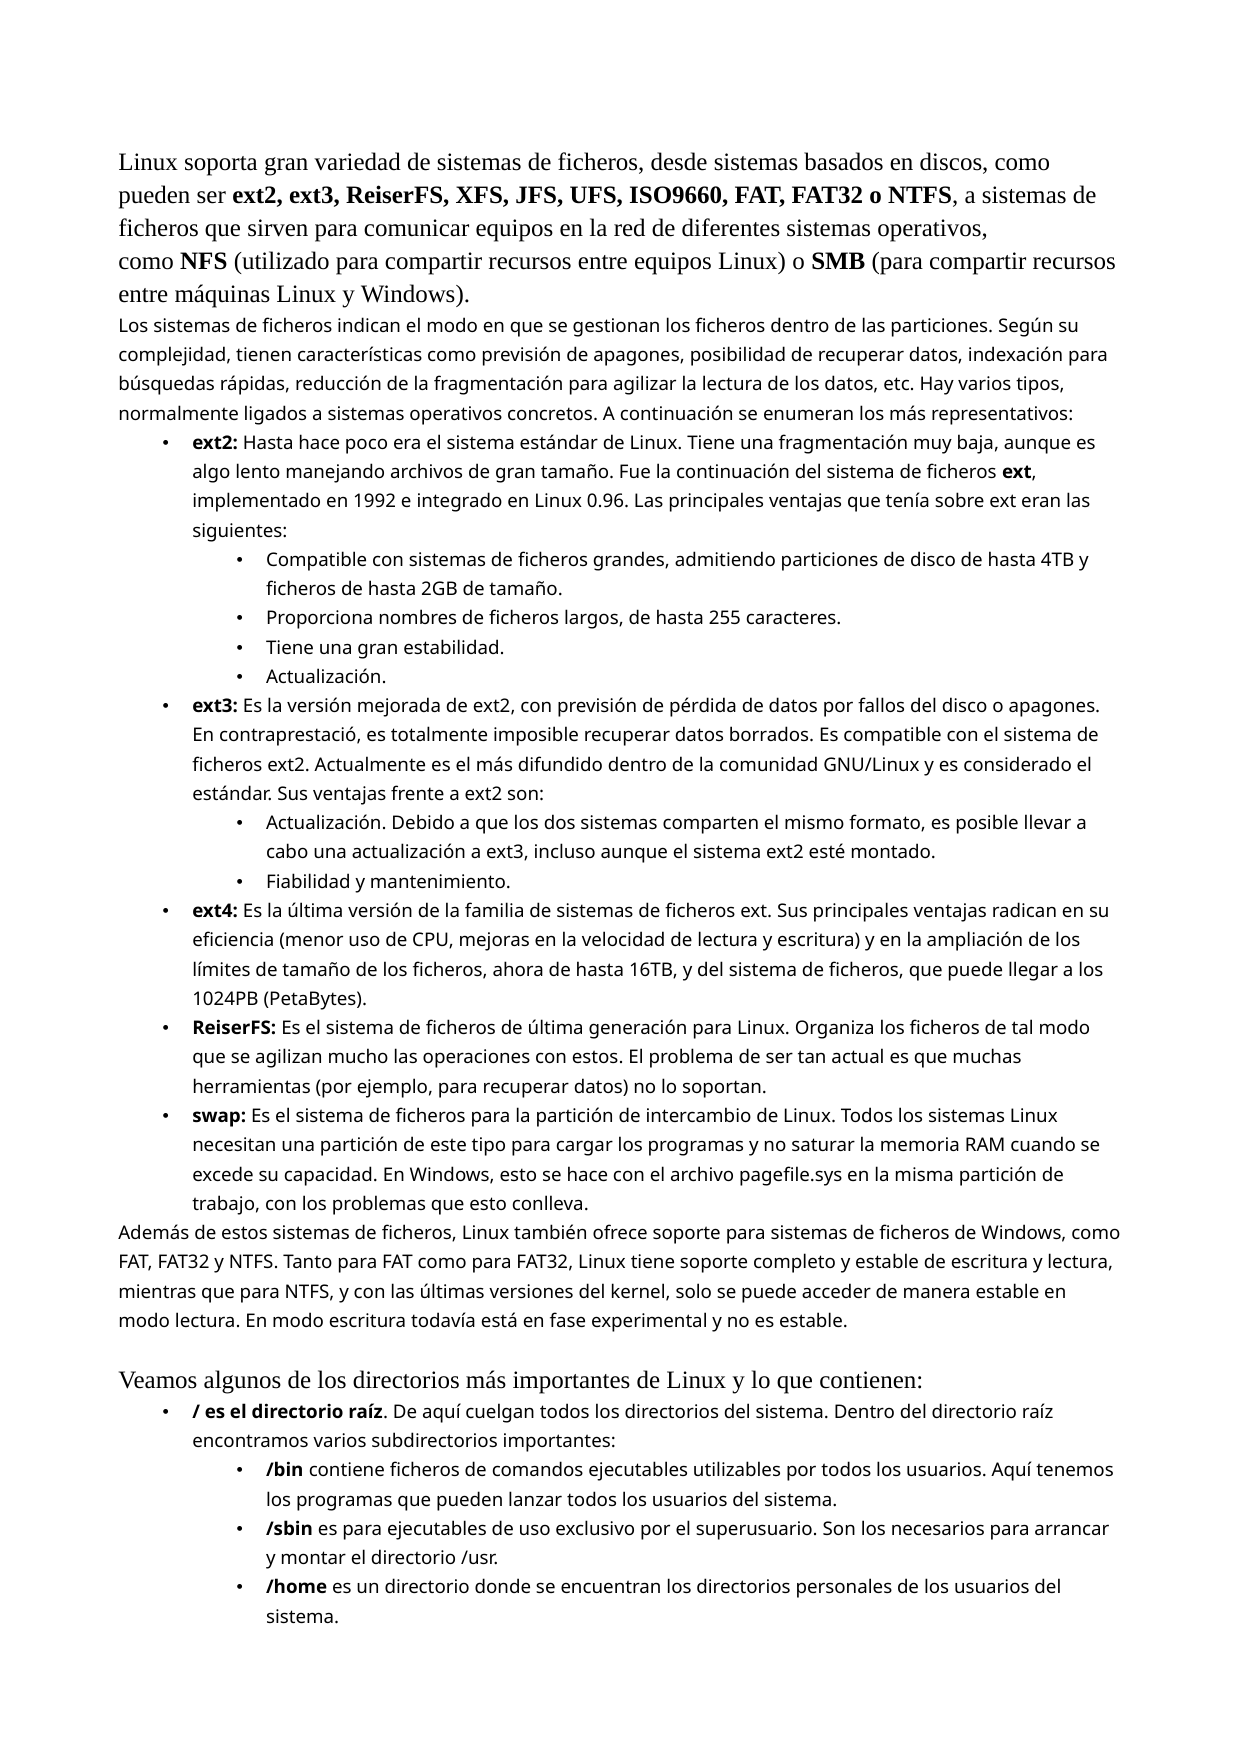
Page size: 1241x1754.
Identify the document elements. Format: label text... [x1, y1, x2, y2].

list /bin contiene ficheros de comandos ejecutables utilizables por todos los usuarios. Aquí tenemos los programas que pueden lanzar todos los usuarios del sistema. [236, 1457, 1122, 1512]
list / es el directorio raíz. De aquí cuelgan todos los directorios del sistema. Dentro del directorio raíz encontramos varios subdirectorios importantes: [162, 1398, 1122, 1453]
list /home es un directorio donde se encuentran los directorios personales de los usuarios del sistema. [236, 1574, 1122, 1629]
list Actualización. [236, 663, 1122, 689]
list ReiserFS: Es el sistema de ficheros de última generación para Linux. Organiza los ficheros de tal modo que se agilizan mucho las operaciones con estos. El problema de ser tan actual es que muchas herramientas (por ejemplo, para recuperar datos) no lo soportan. [162, 1014, 1122, 1098]
list /sbin es para ejecutables de uso exclusivo por el superusuario. Son los necesarios para arrancar y montar el directorio /usr. [236, 1515, 1122, 1570]
text Además de estos sistemas de ficheros, Linux también ofrece soporte para sistemas de ficheros de Windows, como FAT, FAT32 y NTFS. Tanto para FAT como para FAT32, Linux tiene soporte completo y estable de escritura y lectura, mientras que para NTFS, y con las últimas versiones del kernel, solo se puede acceder de manera estable en modo lectura. En modo escritura todavía está en fase experimental y no es estable. [118, 1219, 1122, 1333]
text Linux soporta gran variedad de sistemas de ficheros, desde sistemas basados en discos, como pueden ser ext2, ext3, ReiserFS, XFS, JFS, UFS, ISO9660, FAT, FAT32 o NTFS, a sistemas de ficheros que sirven para comunicar equipos en la red de diferentes sistemas operativos, como NFS (utilizado para compartir recursos entre equipos Linux) o SMB (para compartir recursos entre máquinas Linux y Windows). [118, 147, 1122, 308]
list Compatible con sistemas de ficheros grandes, admitiendo particiones de disco de hasta 4TB y ficheros de hasta 2GB de tamaño. [236, 546, 1122, 601]
text Los sistemas de ficheros indican el modo en que se gestionan los ficheros dentro de las particiones. Según su complejidad, tienen características como previsión de apagones, posibilidad de recuperar datos, indexación para búsquedas rápidas, reducción de la fragmentación para agilizar la lectura de los datos, etc. Hay varios tipos, normalmente ligados a sistemas operativos concretos. A continuación se enumeran los más representativos: [118, 312, 1122, 425]
list ext2: Hasta hace poco era el sistema estándar de Linux. Tiene una fragmentación muy baja, aunque es algo lento manejando archivos de gran tamaño. Fue la continuación del sistema de ficheros ext, implementado en 1992 e integrado en Linux 0.96. Las principales ventajas que tenía sobre ext eran las siguientes: [162, 429, 1122, 542]
list Proporciona nombres de ficheros largos, de hasta 255 caracteres. [236, 605, 1122, 630]
list ext3: Es la versión mejorada de ext2, con previsión de pérdida de datos por fallos del disco o apagones. En contraprestació, es totalmente imposible recuperar datos borrados. Es compatible con el sistema de ficheros ext2. Actualmente es el más difundido dentro de la comunidad GNU/Linux y es considerado el estándar. Sus ventajas frente a ext2 son: [162, 692, 1122, 806]
list Tiene una gran estabilidad. [236, 634, 1122, 659]
list Actualización. Debido a que los dos sistemas comparten el mismo formato, es posible llevar a cabo una actualización a ext3, incluso aunque el sistema ext2 esté montado. [236, 809, 1122, 864]
list swap: Es el sistema de ficheros para la partición de intercambio de Linux. Todos los sistemas Linux necesitan una partición de este tipo para cargar los programas y no saturar la memoria RAM cuando se excede su capacidad. En Windows, esto se hace con el archivo pagefile.sys en la misma partición de trabajo, con los problemas que esto conlleva. [162, 1102, 1122, 1216]
list Fiabilidad y mantenimiento. [236, 868, 1122, 894]
list ext4: Es la última versión de la familia de sistemas de ficheros ext. Sus principales ventajas radican en su eficiencia (menor uso de CPU, mejoras en la velocidad de lectura y escritura) y en la ampliación de los límites de tamaño de los ficheros, ahora de hasta 16TB, y del sistema de ficheros, que puede llegar a los 1024PB (PetaBytes). [162, 897, 1122, 1011]
text Veamos algunos de los directorios más importantes de Linux y lo que contienen: [118, 1365, 1122, 1394]
